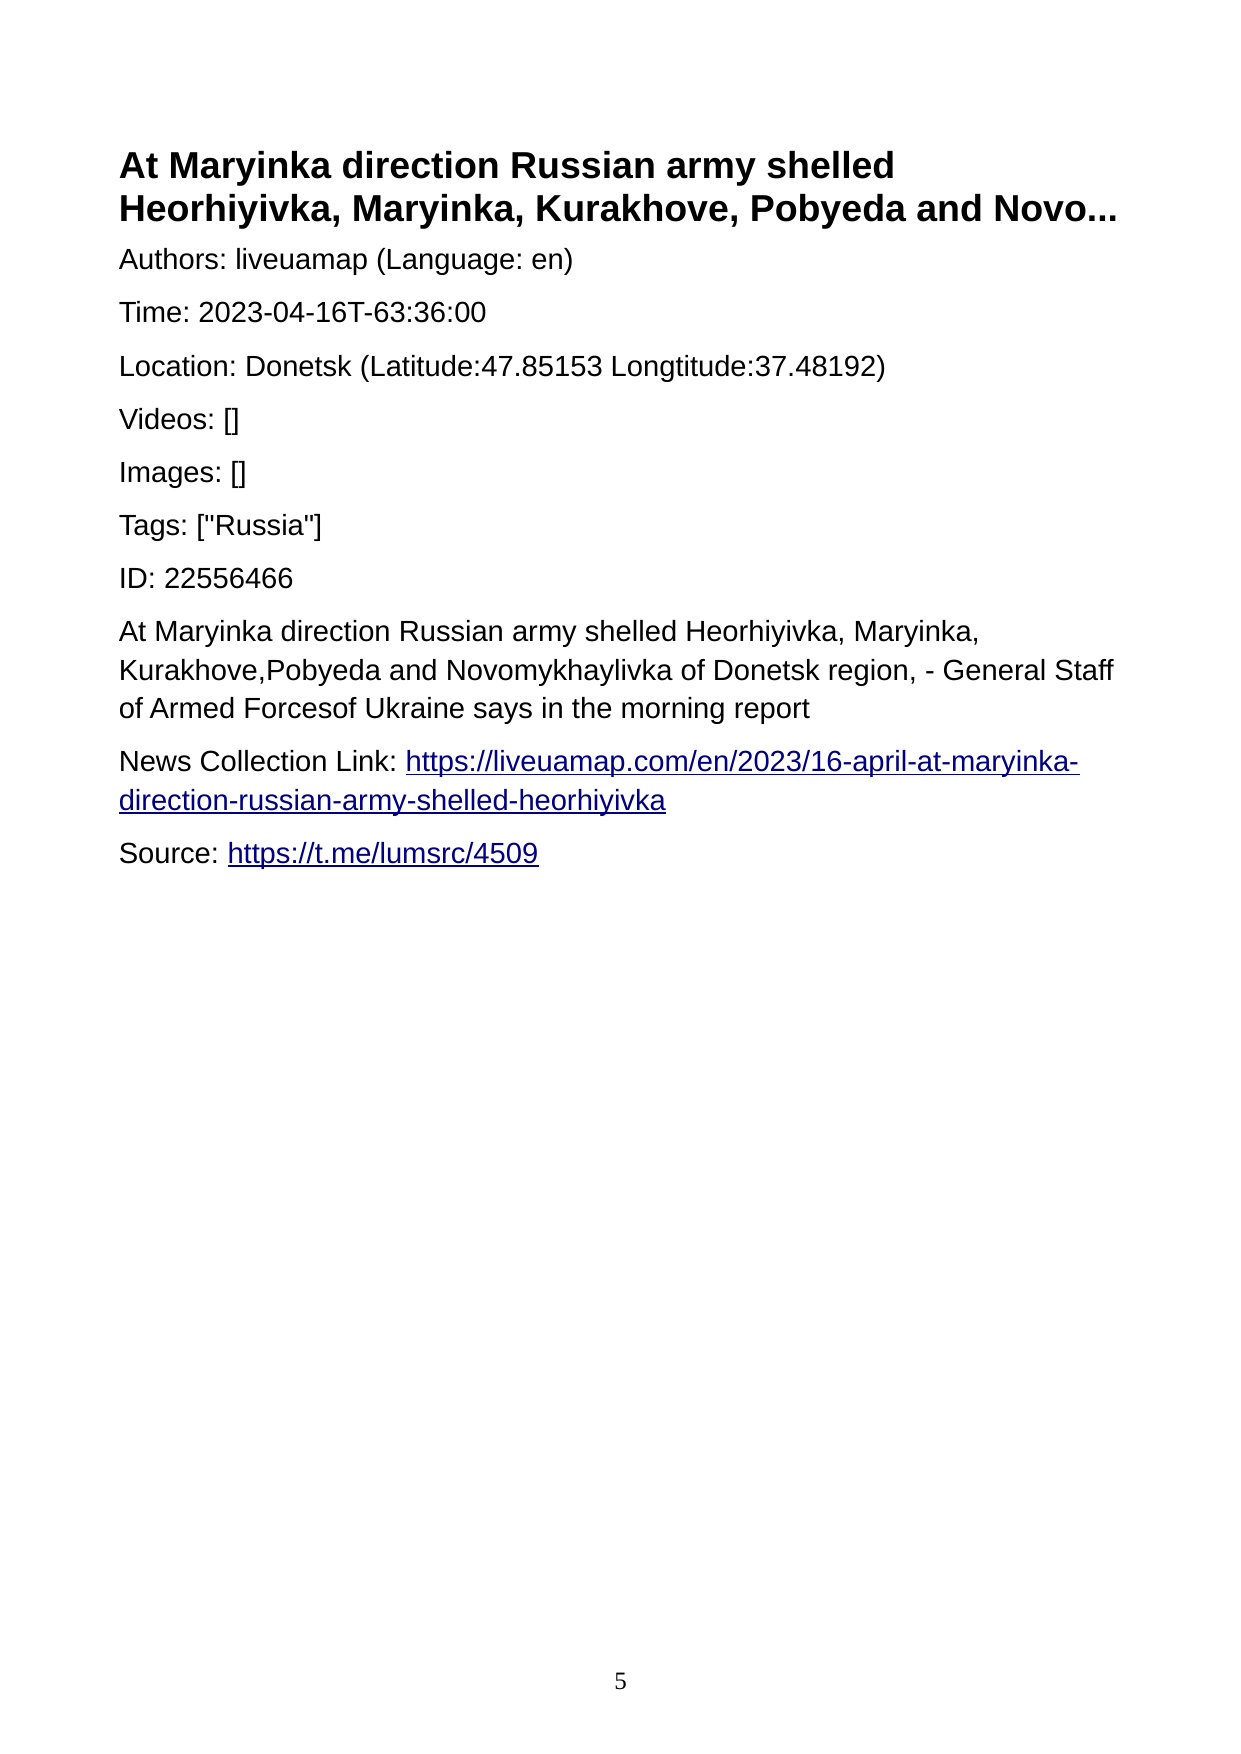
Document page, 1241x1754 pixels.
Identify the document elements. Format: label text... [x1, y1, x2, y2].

text Time: 2023-04-16T-63:36:00 [118, 295, 1122, 329]
subtitle At Maryinka direction Russian army shelled Heorhiyivka, Maryinka, Kurakhove, Pobyeda and Novo... [118, 143, 1122, 230]
text Authors: liveuamap (Language: en) [118, 242, 1122, 276]
text News Collection Link: https://liveuamap.com/en/2023/16-april-at-maryinka-direction-russian-army-shelled-heorhiyivka [118, 744, 1122, 816]
text At Maryinka direction Russian army shelled Heorhiyivka, Maryinka, Kurakhove,Pobyeda and Novomykhaylivka of Donetsk region, - General Staff of Armed Forcesof Ukraine says in the morning report [118, 614, 1122, 725]
text Images: [] [118, 455, 1122, 488]
text Videos: [] [118, 402, 1122, 435]
text Tags: ["Russia"] [118, 508, 1122, 541]
text ID: 22556466 [118, 561, 1122, 594]
text Source: https://t.me/lumsrc/4509 [118, 836, 1122, 869]
text Location: Donetsk (Latitude:47.85153 Longtitude:37.48192) [118, 348, 1122, 382]
